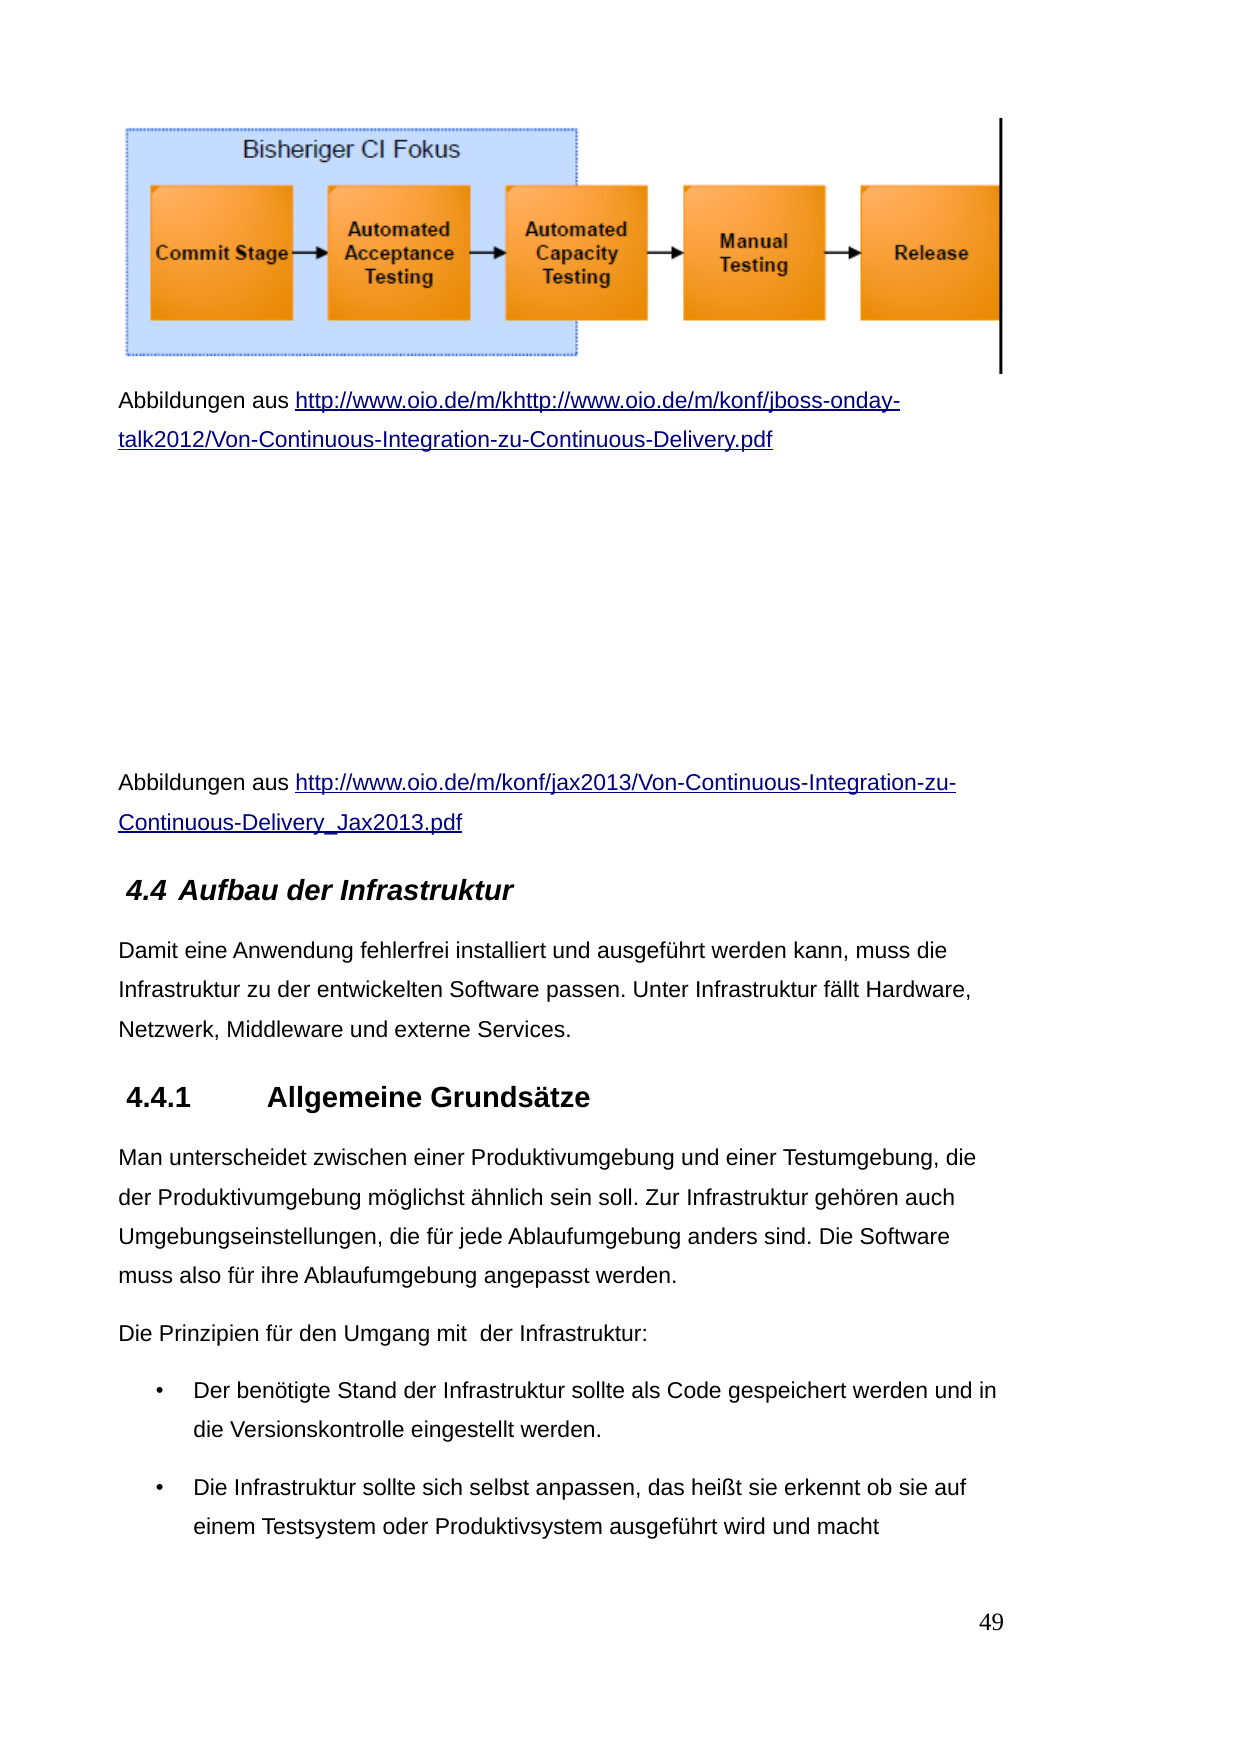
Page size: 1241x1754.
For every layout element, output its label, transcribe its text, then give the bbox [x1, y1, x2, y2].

list Die Infrastruktur sollte sich selbst anpassen, das heißt sie erkennt ob sie auf einem Testsystem oder Produktivsystem ausgeführt wird und macht [156, 1473, 1004, 1539]
subtitle Aufbau der Infrastruktur [118, 873, 1004, 907]
subtitle Allgemeine Grundsätze [118, 1080, 1004, 1114]
text Damit eine Anwendung fehlerfrei installiert und ausgeführt werden kann, muss die Infrastruktur zu der entwickelten Software passen. Unter Infrastruktur fällt Hardware, Netzwerk, Middleware und externe Services. [118, 937, 1004, 1042]
text Die Prinzipien für den Umgang mit der Infrastruktur: [118, 1320, 1004, 1346]
text Abbildungen aus http://www.oio.de/m/konf/jax2013/Von-Continuous-Integration-zu-Continuous-Delivery_Jax2013.pdf [118, 769, 1004, 835]
list Der benötigte Stand der Infrastruktur sollte als Code gespeichert werden und in die Versionskontrolle eingestellt werden. [156, 1377, 1004, 1443]
text Man unterscheidet zwischen einer Produktivumgebung und einer Testumgebung, die der Produktivumgebung möglichst ähnlich sein soll. Zur Infrastruktur gehören auch Umgebungseinstellungen, die für jede Ablaufumgebung anders sind. Die Software muss also für ihre Ablaufumgebung angepasst werden. [118, 1144, 1004, 1289]
picture [118, 118, 1004, 374]
text Abbildungen aus http://www.oio.de/m/khttp://www.oio.de/m/konf/jboss-onday-talk2012/Von-Continuous-Integration-zu-Continuous-Delivery.pdf [118, 374, 1004, 452]
